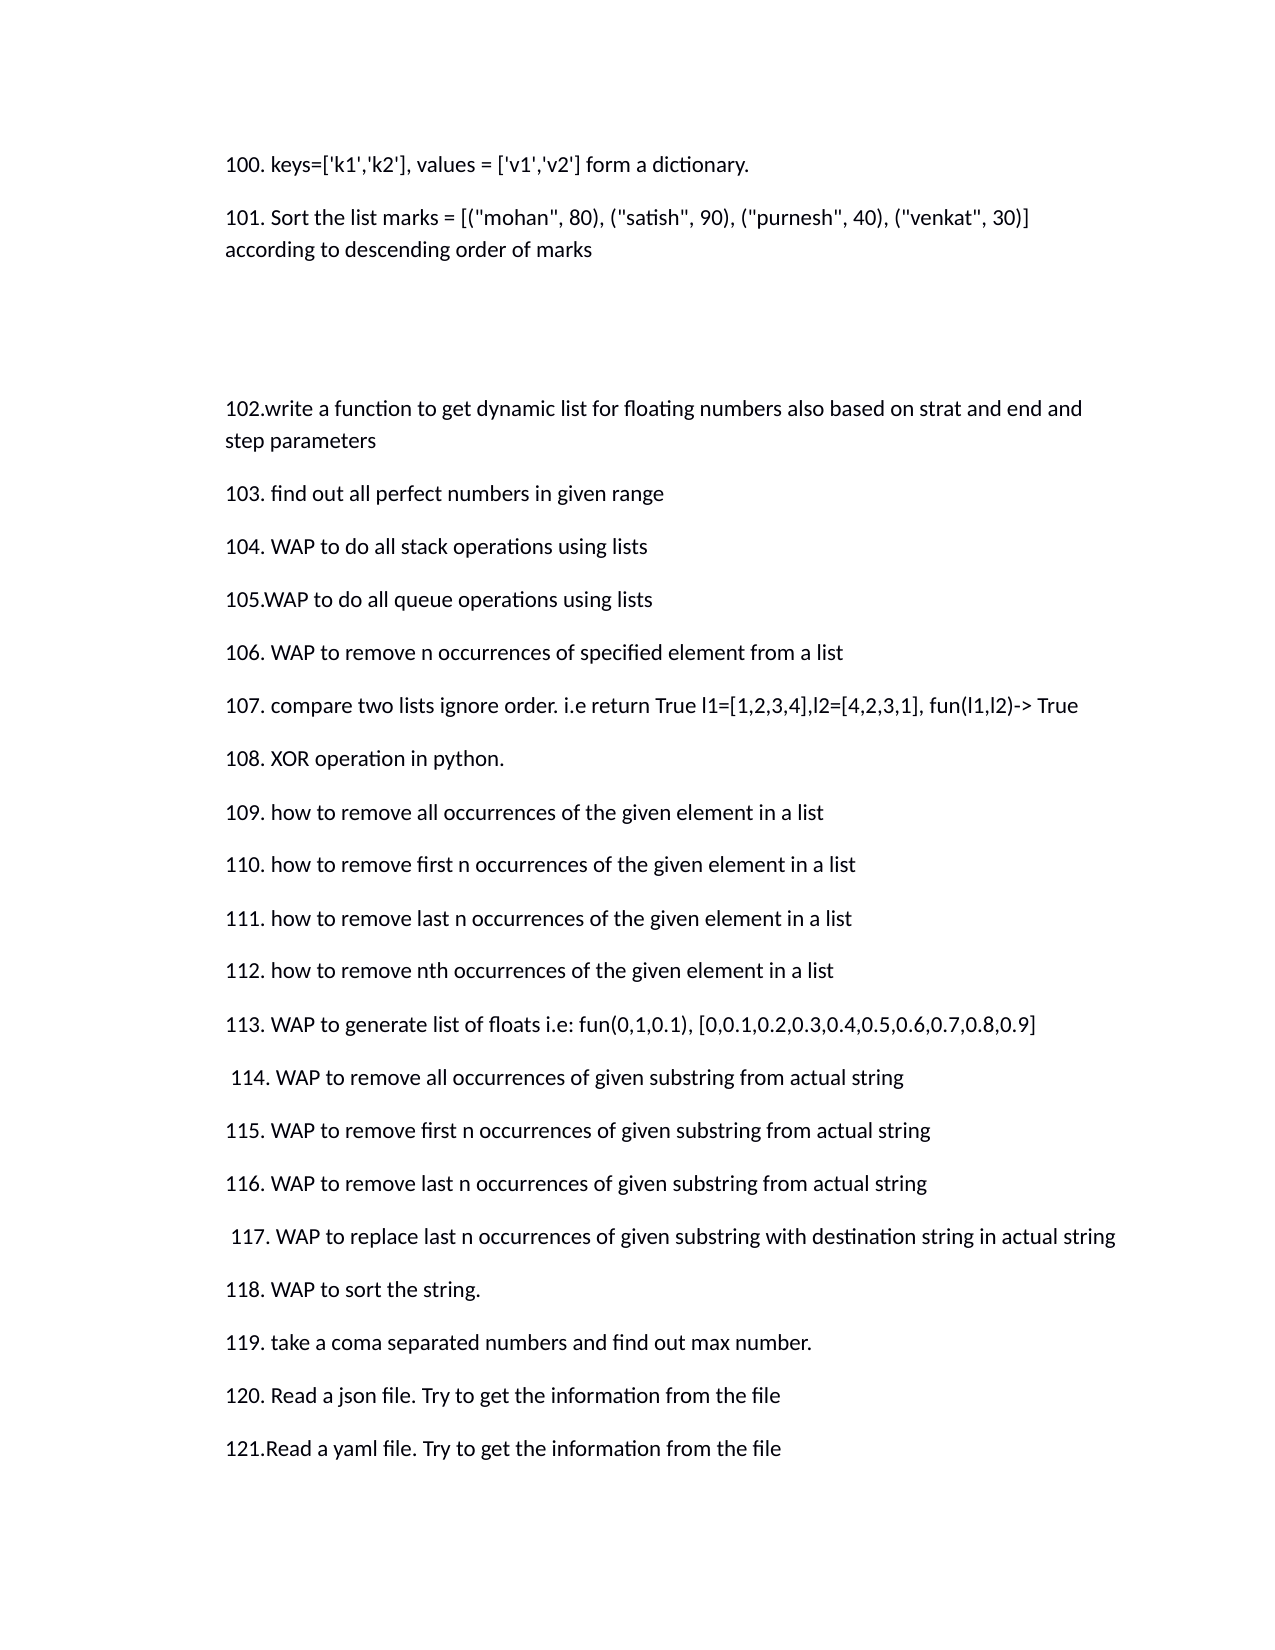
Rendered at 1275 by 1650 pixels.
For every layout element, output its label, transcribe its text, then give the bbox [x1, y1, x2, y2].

list 109. how to remove all occurrences of the given element in a list [225, 798, 1125, 826]
list 119. take a coma separated numbers and find out max number. [225, 1328, 1125, 1356]
list 121.Read a yaml file. Try to get the information from the file [225, 1434, 1125, 1462]
list 106. WAP to remove n occurrences of specified element from a list [225, 638, 1125, 667]
list 105.WAP to do all queue operations using lists [225, 586, 1125, 613]
list 112. how to remove nth occurrences of the given element in a list [225, 957, 1125, 985]
list 114. WAP to remove all occurrences of given substring from actual string [225, 1063, 1125, 1091]
list 103. find out all perfect numbers in given range [225, 479, 1125, 507]
list 117. WAP to replace last n occurrences of given substring with destination string in actual string [225, 1222, 1125, 1250]
list 115. WAP to remove first n occurrences of given substring from actual string [225, 1116, 1125, 1144]
list 113. WAP to generate list of floats i.e: fun(0,1,0.1), [0,0.1,0.2,0.3,0.4,0.5,0.6,0.7,0.8,0.9] [225, 1010, 1125, 1038]
list 118. WAP to sort the string. [225, 1275, 1125, 1303]
list 111. how to remove last n occurrences of the given element in a list [225, 904, 1125, 932]
list 116. WAP to remove last n occurrences of given substring from actual string [225, 1169, 1125, 1197]
list 110. how to remove first n occurrences of the given element in a list [225, 851, 1125, 879]
list 101. Sort the list marks = [("mohan", 80), ("satish", 90), ("purnesh", 40), ("venkat", 30)] according to descending order of marks [225, 203, 1125, 263]
list 100. keys=['k1','k2'], values = ['v1','v2'] form a dictionary. [225, 150, 1125, 178]
list 107. compare two lists ignore order. i.e return True l1=[1,2,3,4],l2=[4,2,3,1], fun(l1,l2)-> True [225, 692, 1125, 719]
list 104. WAP to do all stack operations using lists [225, 532, 1125, 561]
list 120. Read a json file. Try to get the information from the file [225, 1381, 1125, 1409]
list 108. XOR operation in python. [225, 744, 1125, 773]
list 102.write a function to get dynamic list for floating numbers also based on strat and end and step parameters [225, 394, 1125, 454]
